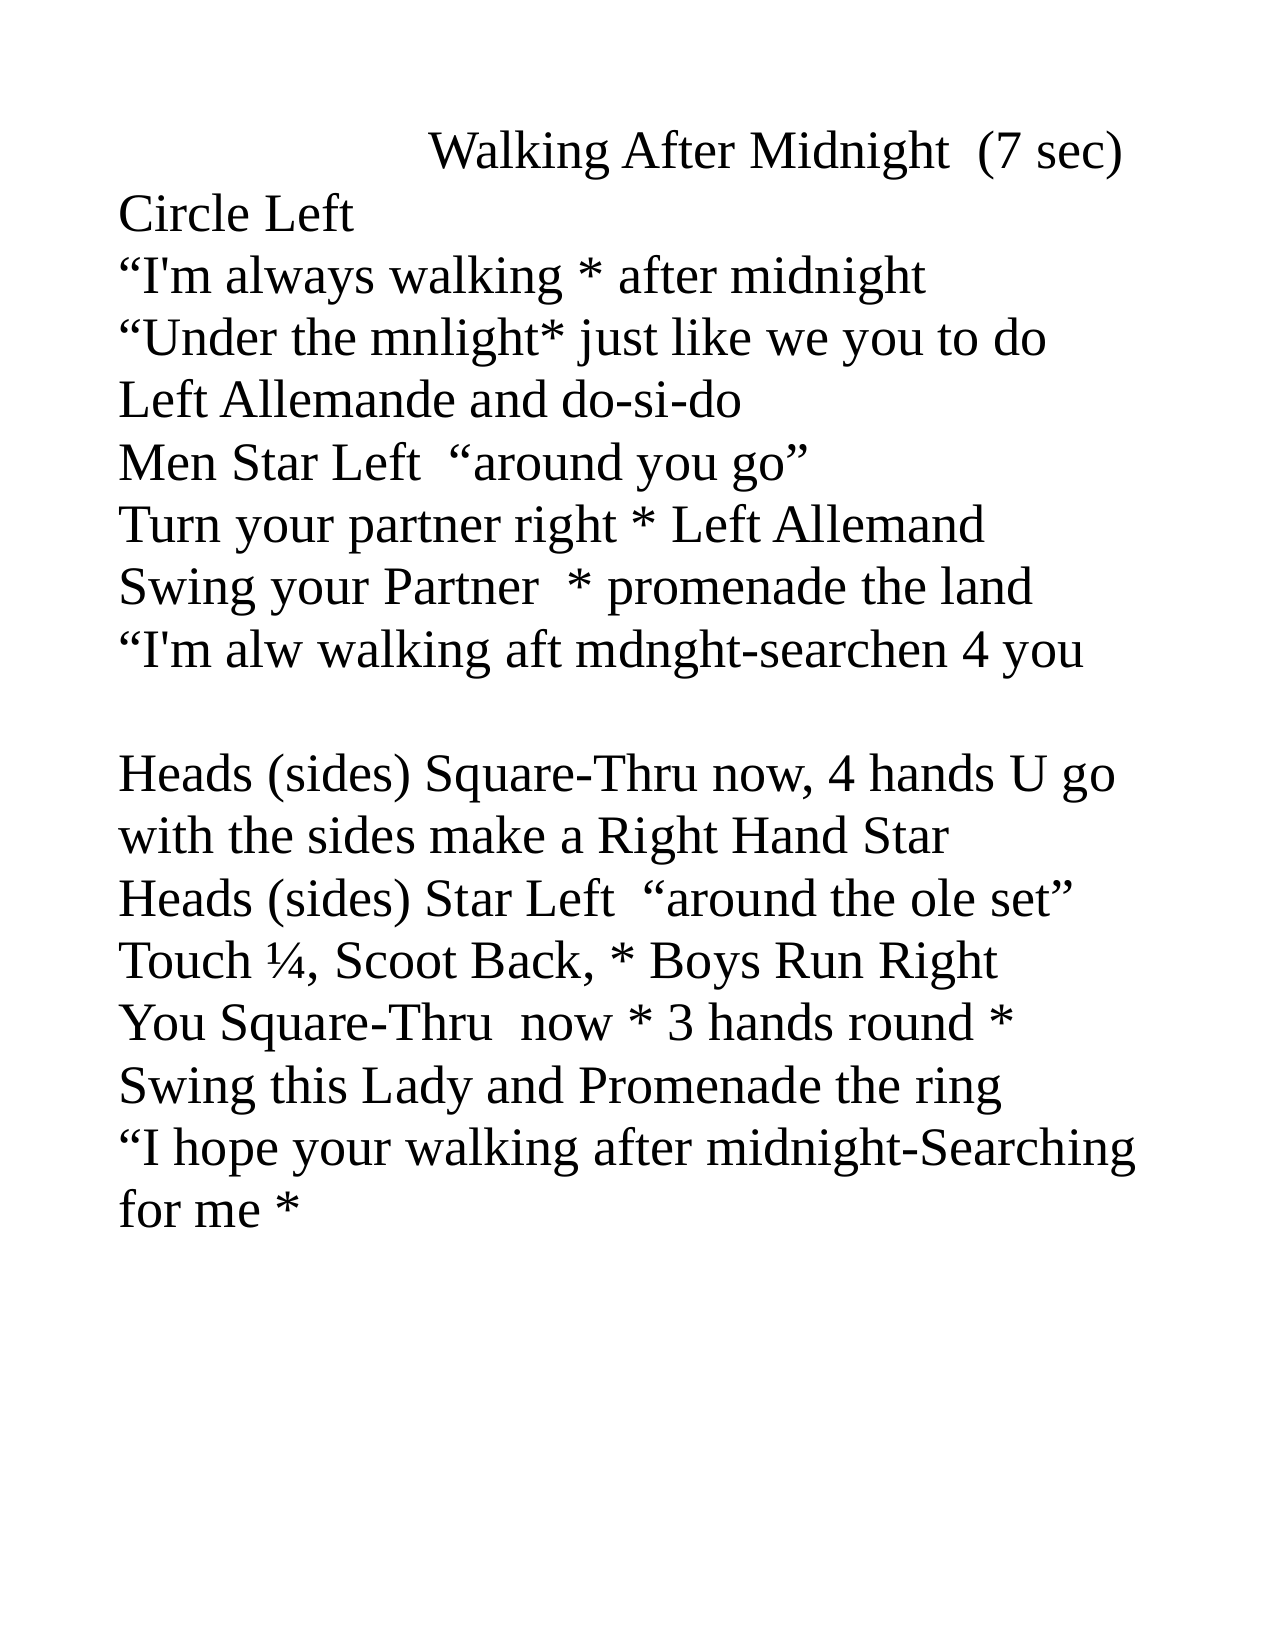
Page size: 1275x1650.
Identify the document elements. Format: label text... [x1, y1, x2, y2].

text “I'm always walking * after midnight [118, 243, 1157, 305]
text You Square-Thru now * 3 hands round * [118, 990, 1157, 1052]
text Heads (sides) Star Left “around the ole set” [118, 866, 1157, 928]
text “I'm alw walking aft mdnght-searchen 4 you [118, 616, 1157, 679]
text Swing your Partner * promenade the land [118, 554, 1157, 616]
text Walking After Midnight (7 sec) [118, 118, 1157, 180]
text Touch ¼, Scoot Back, * Boys Run Right [118, 928, 1157, 990]
text Men Star Left “around you go” [118, 429, 1157, 492]
text Left Allemande and do-si-do [118, 367, 1157, 429]
text Turn your partner right * Left Allemand [118, 492, 1157, 554]
text “I hope your walking after midnight-Searching for me * [118, 1115, 1157, 1239]
text with the sides make a Right Hand Star [118, 803, 1157, 866]
text Swing this Lady and Promenade the ring [118, 1052, 1157, 1115]
text “Under the mnlight* just like we you to do [118, 305, 1157, 367]
text Circle Left [118, 180, 1157, 243]
text Heads (sides) Square-Thru now, 4 hands U go [118, 741, 1157, 803]
